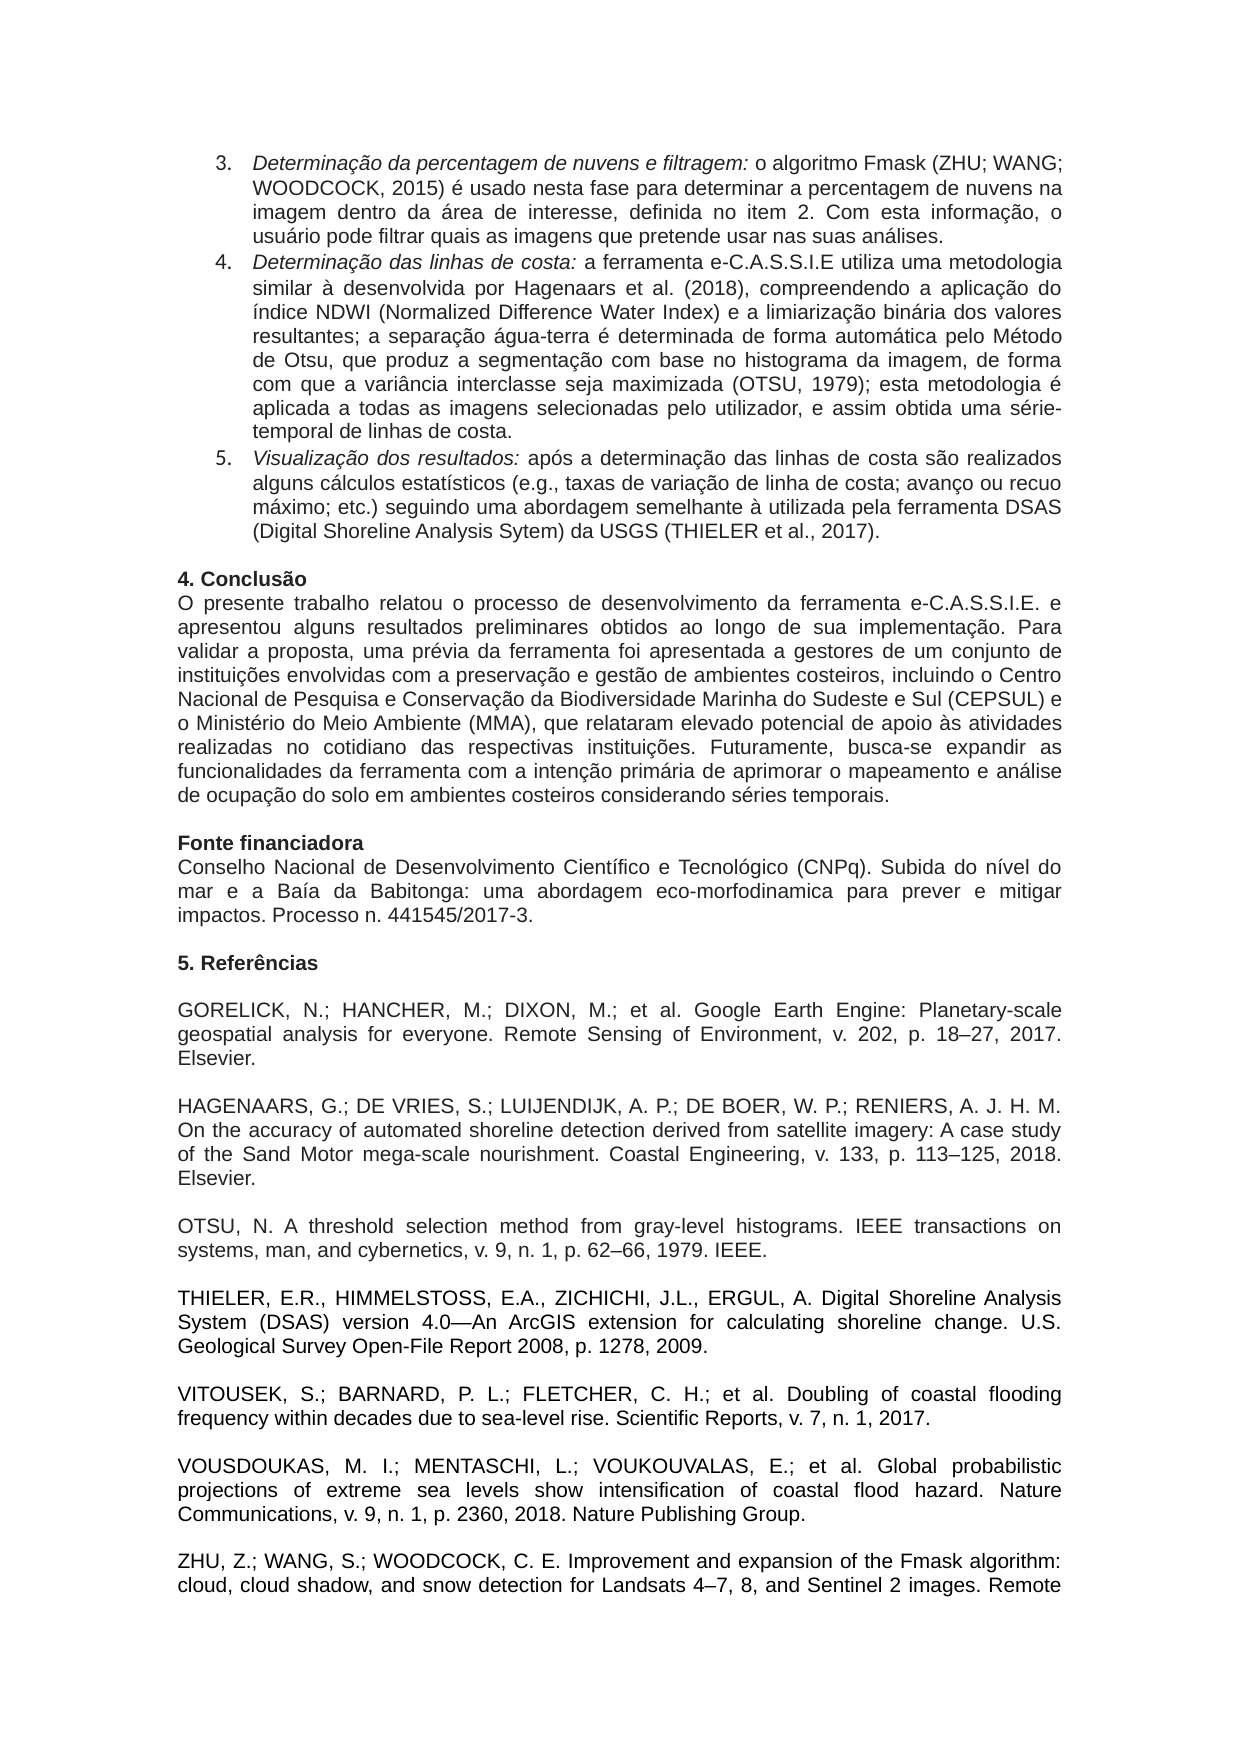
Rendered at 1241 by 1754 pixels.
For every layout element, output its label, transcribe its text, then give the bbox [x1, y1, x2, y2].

list Determinação das linhas de costa: a ferramenta e-C.A.S.S.I.E utiliza uma metodologia similar à desenvolvida por Hagenaars et al. (2018), compreendendo a aplicação do índice NDWI (Normalized Difference Water Index) e a limiarização binária dos valores resultantes; a separação água-terra é determinada de forma automática pelo Método de Otsu, que produz a segmentação com base no histograma da imagem, de forma com que a variância interclasse seja maximizada (OTSU, 1979); esta metodologia é aplicada a todas as imagens selecionadas pelo utilizador, e assim obtida uma série-temporal de linhas de costa. [215, 247, 1063, 443]
text VITOUSEK, S.; BARNARD, P. L.; FLETCHER, C. H.; et al. Doubling of coastal flooding frequency within decades due to sea-level rise. Scientific Reports, v. 7, n. 1, 2017. [177, 1382, 1063, 1429]
list Visualização dos resultados: após a determinação das linhas de costa são realizados alguns cálculos estatísticos (e.g., taxas de variação de linha de costa; avanço ou recuo máximo; etc.) seguindo uma abordagem semelhante à utilizada pela ferramenta DSAS (Digital Shoreline Analysis Sytem) da USGS (THIELER et al., 2017). [215, 443, 1063, 543]
text THIELER, E.R., HIMMELSTOSS, E.A., ZICHICHI, J.L., ERGUL, A. Digital Shoreline Analysis System (DSAS) version 4.0—An ArcGIS extension for calculating shoreline change. U.S. Geological Survey Open-File Report 2008, p. 1278, 2009. [177, 1286, 1063, 1358]
text O presente trabalho relatou o processo de desenvolvimento da ferramenta e-C.A.S.S.I.E. e apresentou alguns resultados preliminares obtidos ao longo de sua implementação. Para validar a proposta, uma prévia da ferramenta foi apresentada a gestores de um conjunto de instituições envolvidas com a preservação e gestão de ambientes costeiros, incluindo o Centro Nacional de Pesquisa e Conservação da Biodiversidade Marinha do Sudeste e Sul (CEPSUL) e o Ministério do Meio Ambiente (MMA), que relataram elevado potencial de apoio às atividades realizadas no cotidiano das respectivas instituições. Futuramente, busca-se expandir as funcionalidades da ferramenta com a intenção primária de aprimorar o mapeamento e análise de ocupação do solo em ambientes costeiros considerando séries temporais. [177, 591, 1063, 807]
list Determinação da percentagem de nuvens e filtragem: o algoritmo Fmask (ZHU; WANG; WOODCOCK, 2015) é usado nesta fase para determinar a percentagem de nuvens na imagem dentro da área de interesse, definida no item 2. Com esta informação, o usuário pode filtrar quais as imagens que pretende usar nas suas análises. [215, 148, 1063, 247]
text GORELICK, N.; HANCHER, M.; DIXON, M.; et al. Google Earth Engine: Planetary-scale geospatial analysis for everyone. Remote Sensing of Environment, v. 202, p. 18–27, 2017. Elsevier. [177, 998, 1063, 1070]
text VOUSDOUKAS, M. I.; MENTASCHI, L.; VOUKOUVALAS, E.; et al. Global probabilistic projections of extreme sea levels show intensification of coastal flood hazard. Nature Communications, v. 9, n. 1, p. 2360, 2018. Nature Publishing Group. [177, 1453, 1063, 1525]
text Fonte financiadora [177, 831, 1063, 854]
text 5. Referências [177, 950, 1063, 974]
text ZHU, Z.; WANG, S.; WOODCOCK, C. E. Improvement and expansion of the Fmask algorithm: cloud, cloud shadow, and snow detection for Landsats 4–7, 8, and Sentinel 2 images. Remote [177, 1549, 1063, 1597]
text 4. Conclusão [177, 567, 1063, 591]
text HAGENAARS, G.; DE VRIES, S.; LUIJENDIJK, A. P.; DE BOER, W. P.; RENIERS, A. J. H. M. On the accuracy of automated shoreline detection derived from satellite imagery: A case study of the Sand Motor mega-scale nourishment. Coastal Engineering, v. 133, p. 113–125, 2018. Elsevier. [177, 1094, 1063, 1190]
text Conselho Nacional de Desenvolvimento Científico e Tecnológico (CNPq). Subida do nível do mar e a Baía da Babitonga: uma abordagem eco-morfodinamica para prever e mitigar impactos. Processo n. 441545/2017-3. [177, 854, 1063, 926]
text OTSU, N. A threshold selection method from gray-level histograms. IEEE transactions on systems, man, and cybernetics, v. 9, n. 1, p. 62–66, 1979. IEEE. [177, 1214, 1063, 1262]
